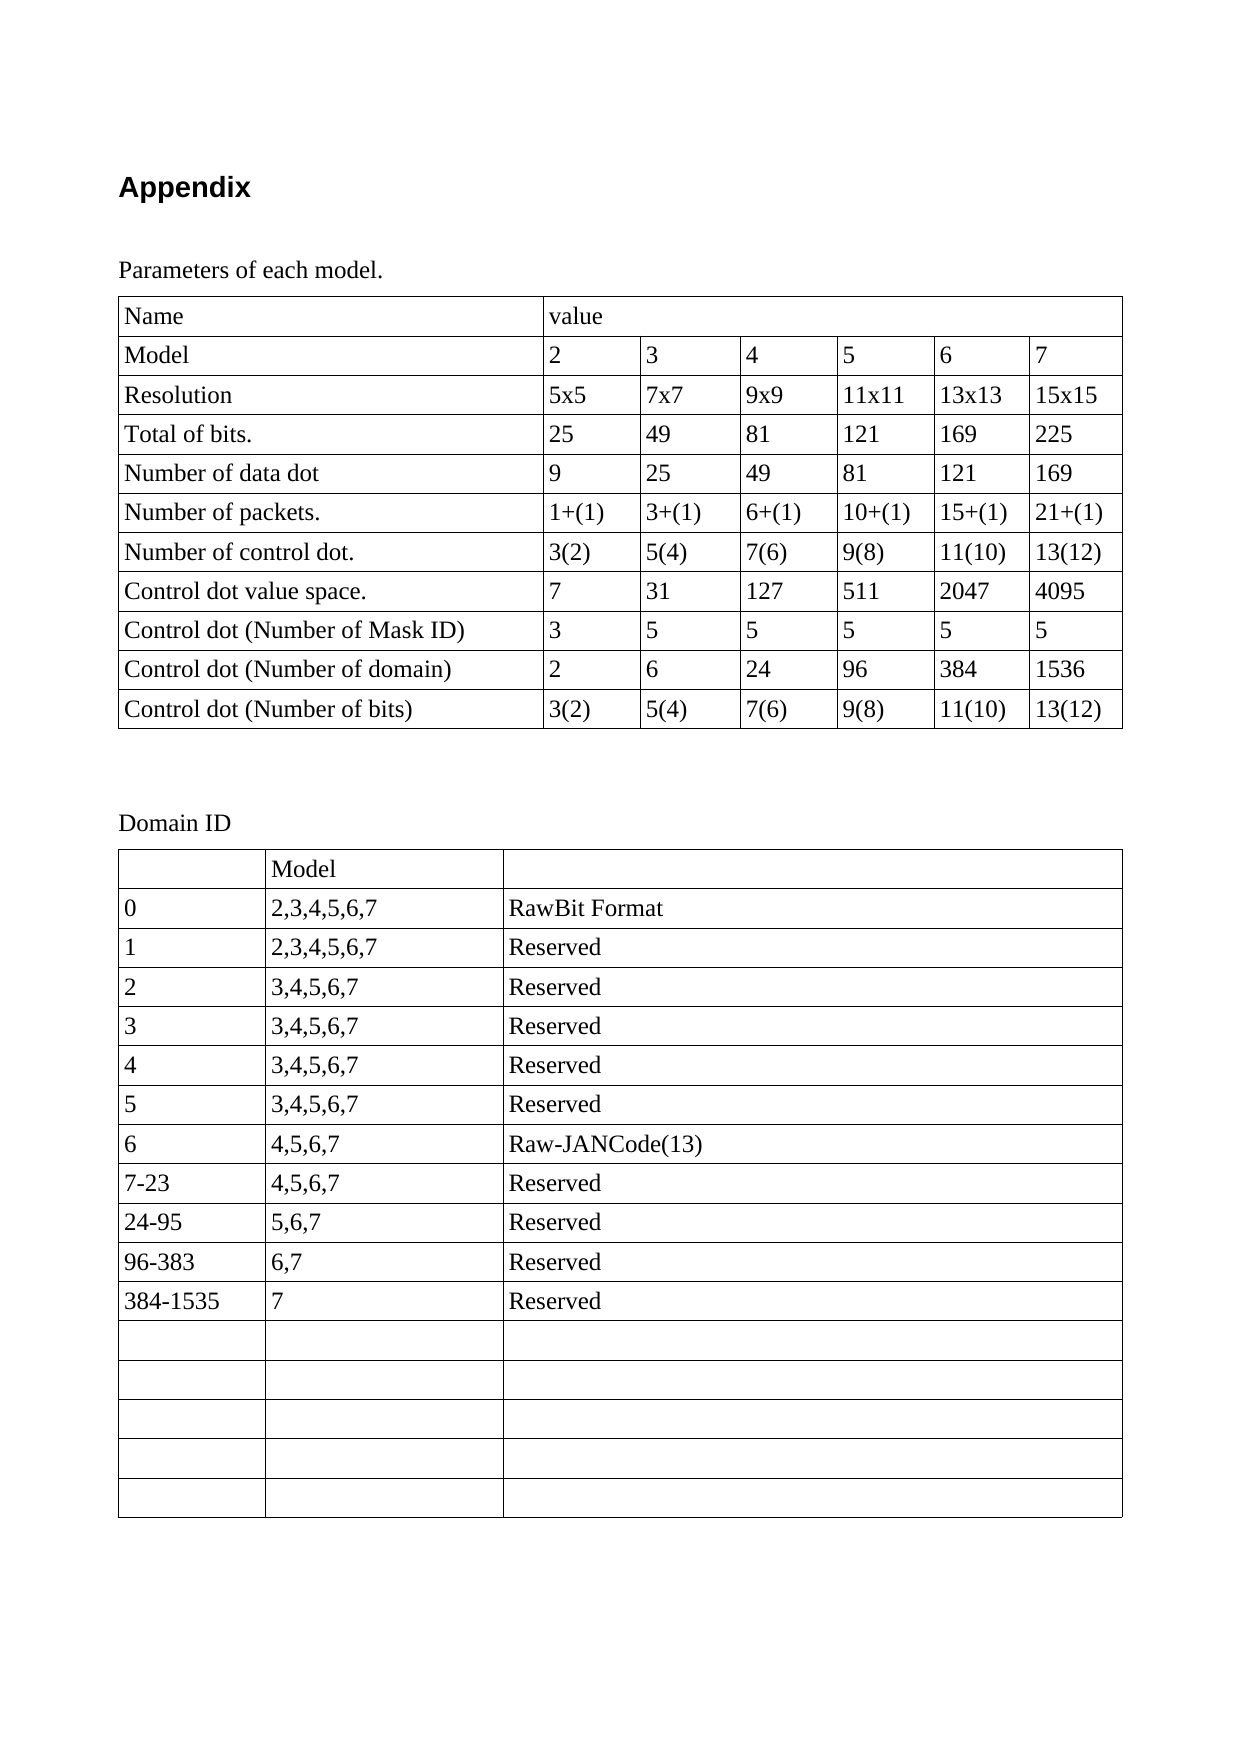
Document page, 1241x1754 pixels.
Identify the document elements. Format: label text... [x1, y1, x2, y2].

table_cell [119, 1439, 265, 1477]
table_cell 3(2) [544, 690, 640, 728]
table_cell 5x5 [544, 376, 640, 414]
table_cell Reserved [504, 1243, 1122, 1281]
table_cell [266, 1361, 503, 1399]
table_cell 7x7 [641, 376, 740, 414]
table_cell 11(10) [935, 690, 1029, 728]
table_cell 3(2) [544, 533, 640, 571]
text Domain ID [118, 809, 1122, 837]
table_cell 7 [266, 1282, 503, 1320]
table_cell 3 [119, 1007, 265, 1045]
table_cell Raw-JANCode(13) [504, 1125, 1122, 1163]
table_header Name [119, 297, 543, 336]
table_cell [119, 1321, 265, 1359]
table_cell 15+(1) [935, 494, 1029, 532]
table_cell Reserved [504, 1046, 1122, 1085]
table_cell 13x13 [935, 376, 1029, 414]
table_cell 9x9 [741, 376, 837, 414]
table_cell 9 [544, 455, 640, 493]
table_cell 3,4,5,6,7 [266, 1046, 503, 1085]
table_cell 13(12) [1030, 533, 1122, 571]
table_cell 2,3,4,5,6,7 [266, 889, 503, 928]
table_cell 4,5,6,7 [266, 1164, 503, 1202]
table_cell [266, 1400, 503, 1438]
table_cell [266, 1321, 503, 1359]
table_cell 15x15 [1030, 376, 1122, 414]
table_cell 127 [741, 572, 837, 611]
table_cell Reserved [504, 1086, 1122, 1124]
table_cell Reserved [504, 968, 1122, 1006]
table_cell Number of data dot [119, 455, 543, 493]
table_cell Total of bits. [119, 415, 543, 453]
table_cell RawBit Format [504, 889, 1122, 928]
table_cell Control dot (Number of bits) [119, 690, 543, 728]
table_cell 121 [935, 455, 1029, 493]
table_cell 5 [641, 612, 740, 650]
table_cell Reserved [504, 1007, 1122, 1045]
table_cell 7(6) [741, 690, 837, 728]
table_cell Resolution [119, 376, 543, 414]
table_cell 13(12) [1030, 690, 1122, 728]
table_cell Reserved [504, 1204, 1122, 1242]
table_cell Number of packets. [119, 494, 543, 532]
table_cell 169 [935, 415, 1029, 453]
table_cell 5,6,7 [266, 1204, 503, 1242]
table_cell 5 [838, 337, 934, 375]
table_cell 169 [1030, 455, 1122, 493]
table_cell 3,4,5,6,7 [266, 1007, 503, 1045]
table_cell 25 [544, 415, 640, 453]
table_cell 7(6) [741, 533, 837, 571]
table_cell [119, 1479, 265, 1517]
table_cell [504, 1400, 1122, 1438]
table_header Model [266, 850, 503, 888]
table_cell Control dot value space. [119, 572, 543, 611]
table_cell [119, 1361, 265, 1399]
table_cell [504, 1439, 1122, 1477]
table_cell 7 [544, 572, 640, 611]
table_cell 49 [741, 455, 837, 493]
table_cell 11(10) [935, 533, 1029, 571]
table_cell 5 [119, 1086, 265, 1124]
table_cell 4,5,6,7 [266, 1125, 503, 1163]
table_cell 0 [119, 889, 265, 928]
table_cell 2047 [935, 572, 1029, 611]
table_cell 4095 [1030, 572, 1122, 611]
table_cell 10+(1) [838, 494, 934, 532]
table_cell 81 [741, 415, 837, 453]
table_cell [266, 1439, 503, 1477]
table_cell 6 [641, 651, 740, 689]
table_cell 3 [641, 337, 740, 375]
table_cell 4 [741, 337, 837, 375]
table_cell [266, 1479, 503, 1517]
table_cell 5(4) [641, 533, 740, 571]
table_cell 1536 [1030, 651, 1122, 689]
table_cell 6 [935, 337, 1029, 375]
table_cell 7 [1030, 337, 1122, 375]
table_cell [504, 1361, 1122, 1399]
table_cell 1+(1) [544, 494, 640, 532]
table_cell Reserved [504, 1282, 1122, 1320]
table_cell 9(8) [838, 690, 934, 728]
table_cell 384-1535 [119, 1282, 265, 1320]
table_cell 6 [119, 1125, 265, 1163]
table_cell 5 [1030, 612, 1122, 650]
table_cell 24 [741, 651, 837, 689]
table_header [504, 850, 1122, 888]
table_cell Reserved [504, 1164, 1122, 1202]
table_cell [119, 1400, 265, 1438]
table_cell 6+(1) [741, 494, 837, 532]
table_cell 31 [641, 572, 740, 611]
table_cell 3,4,5,6,7 [266, 1086, 503, 1124]
table_cell 3,4,5,6,7 [266, 968, 503, 1006]
table_cell 1 [119, 929, 265, 967]
table_cell 3 [544, 612, 640, 650]
table_cell 24-95 [119, 1204, 265, 1242]
table_cell 225 [1030, 415, 1122, 453]
table_cell 2 [544, 651, 640, 689]
table_cell 5 [741, 612, 837, 650]
table_cell Control dot (Number of Mask ID) [119, 612, 543, 650]
table_cell 2,3,4,5,6,7 [266, 929, 503, 967]
subtitle Appendix [118, 171, 1122, 203]
text Parameters of each model. [118, 256, 1122, 284]
table_cell 5(4) [641, 690, 740, 728]
table_header [119, 850, 265, 888]
table_cell [504, 1479, 1122, 1517]
table_cell [504, 1321, 1122, 1359]
table_cell 3+(1) [641, 494, 740, 532]
table_cell Number of control dot. [119, 533, 543, 571]
table_cell 9(8) [838, 533, 934, 571]
table_cell 21+(1) [1030, 494, 1122, 532]
table_cell 96 [838, 651, 934, 689]
table_cell 11x11 [838, 376, 934, 414]
table_cell 511 [838, 572, 934, 611]
table_cell 384 [935, 651, 1029, 689]
table_cell 7-23 [119, 1164, 265, 1202]
table_cell 121 [838, 415, 934, 453]
table_cell 5 [838, 612, 934, 650]
table_cell Model [119, 337, 543, 375]
table_cell 2 [119, 968, 265, 1006]
table_header value [544, 297, 1122, 336]
table_cell 2 [544, 337, 640, 375]
table_cell 4 [119, 1046, 265, 1085]
table_cell 49 [641, 415, 740, 453]
table_cell 25 [641, 455, 740, 493]
table_cell 96-383 [119, 1243, 265, 1281]
table_cell 6,7 [266, 1243, 503, 1281]
table_cell Control dot (Number of domain) [119, 651, 543, 689]
table_cell 81 [838, 455, 934, 493]
table_cell Reserved [504, 929, 1122, 967]
table_cell 5 [935, 612, 1029, 650]
